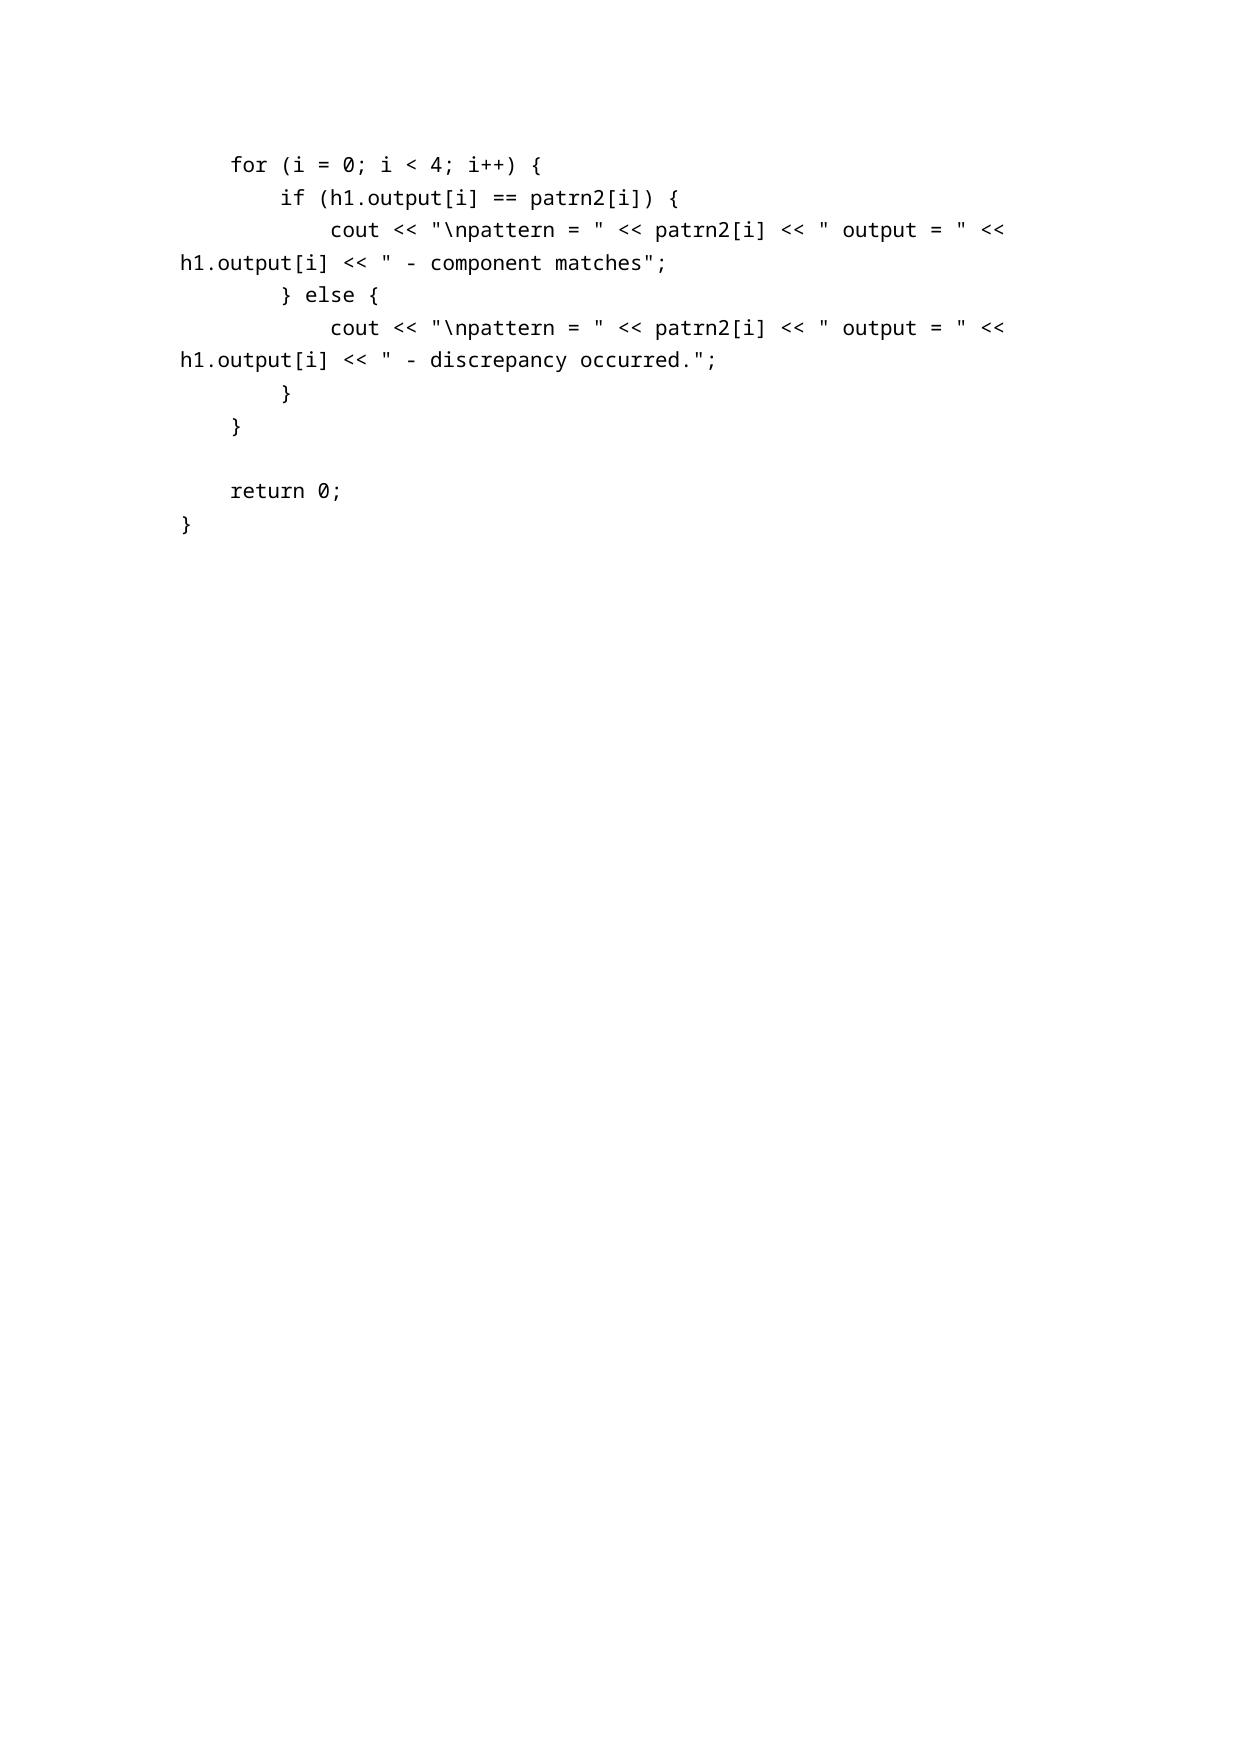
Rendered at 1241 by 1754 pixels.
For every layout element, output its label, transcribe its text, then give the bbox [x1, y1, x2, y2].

text } [180, 378, 1091, 407]
text if (h1.output[i] == patrn2[i]) { [180, 183, 1091, 211]
text } else { [180, 280, 1091, 309]
text for (i = 0; i < 4; i++) { [180, 150, 1091, 178]
text return 0; [180, 476, 1091, 504]
text } [180, 411, 1091, 439]
text } [180, 509, 1091, 537]
text cout << "\npattern = " << patrn2[i] << " output = " << h1.output[i] << " - discrepancy occurred."; [180, 313, 1091, 374]
text cout << "\npattern = " << patrn2[i] << " output = " << h1.output[i] << " - component matches"; [180, 215, 1091, 276]
